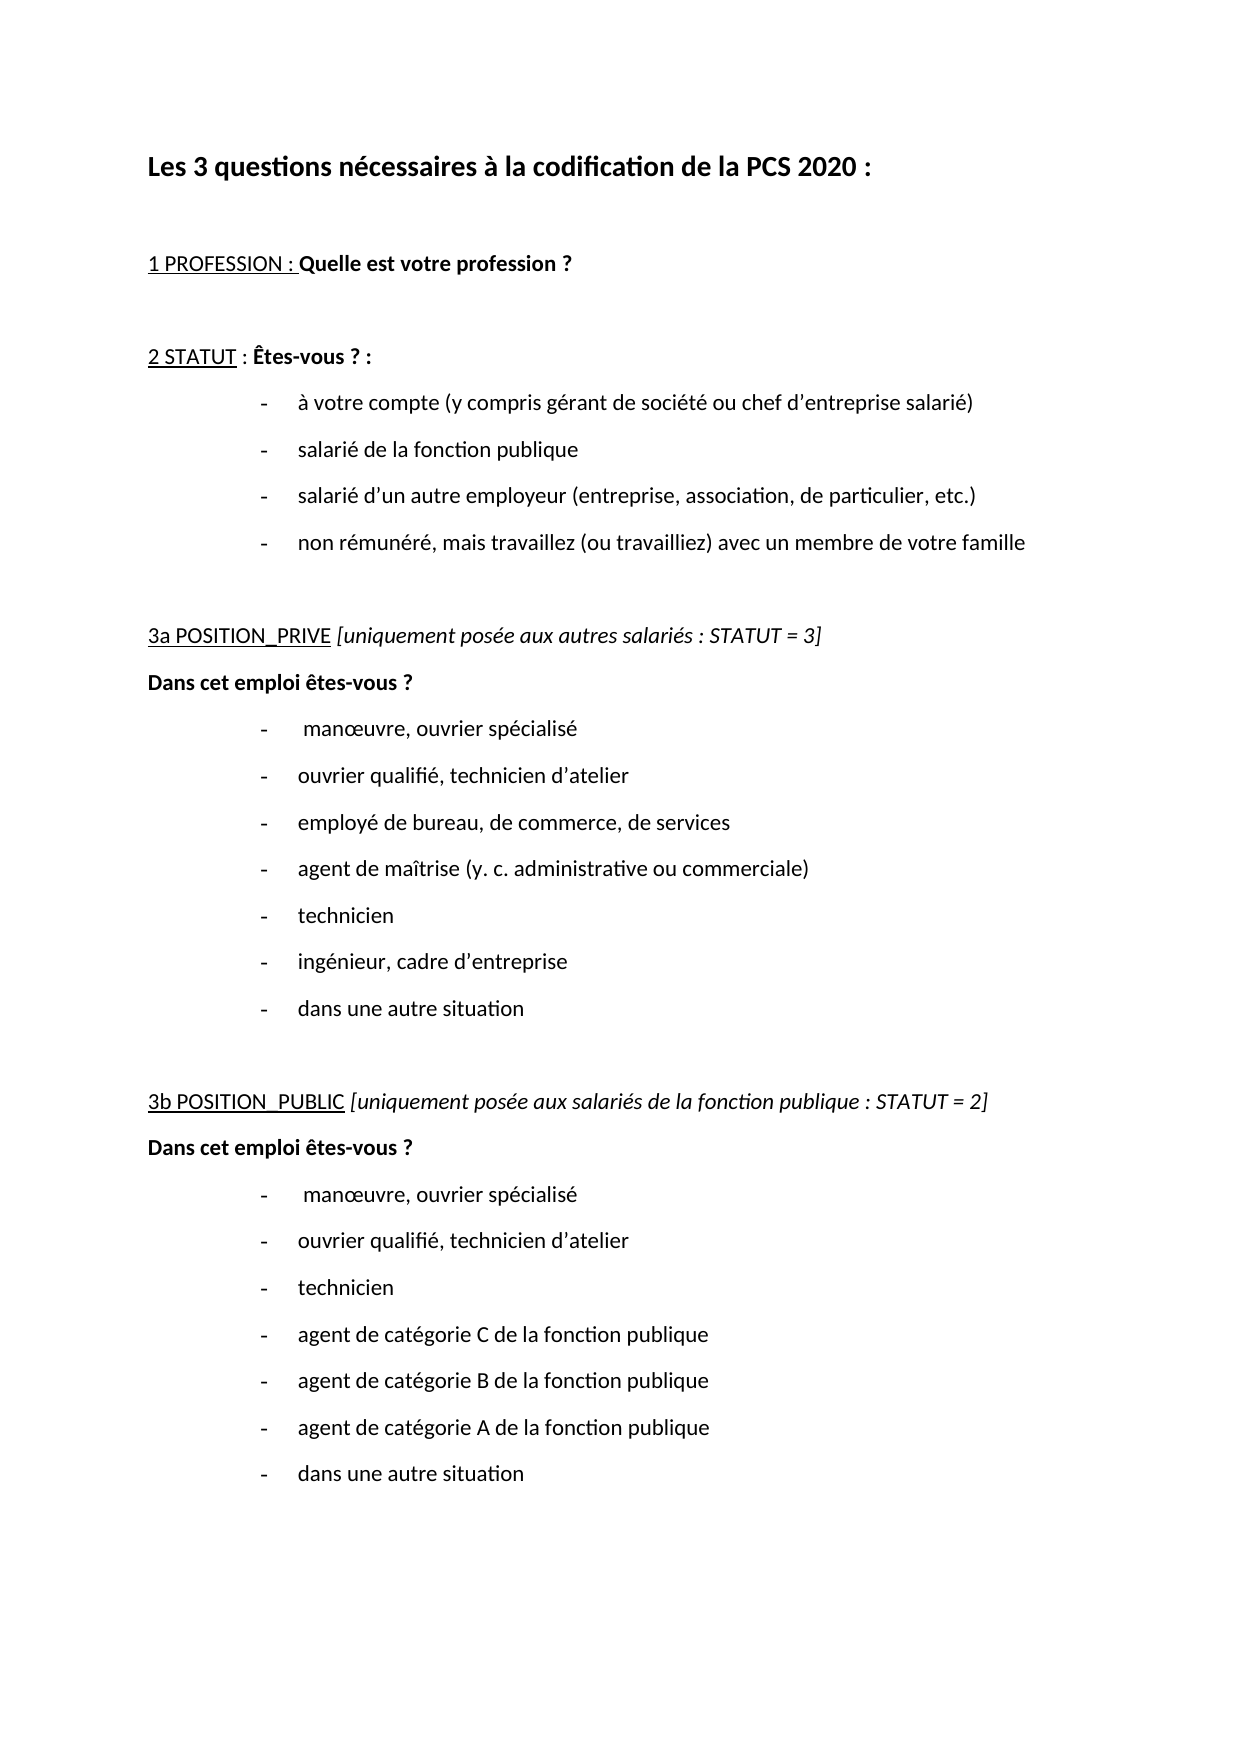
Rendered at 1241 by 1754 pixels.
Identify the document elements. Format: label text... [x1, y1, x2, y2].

list agent de maîtrise (y. c. administrative ou commerciale) [260, 854, 1093, 882]
list technicien [260, 901, 1093, 929]
list ingénieur, cadre d’entreprise [260, 947, 1093, 975]
list technicien [260, 1273, 1093, 1301]
list manœuvre, ouvrier spécialisé [260, 1180, 1093, 1208]
list ouvrier qualifié, technicien d’atelier [260, 761, 1093, 789]
text Dans cet emploi êtes-vous ? [148, 668, 1093, 696]
text Dans cet emploi êtes-vous ? [148, 1133, 1093, 1162]
text 1 PROFESSION : Quelle est votre profession ? [148, 249, 1093, 277]
list salarié d’un autre employeur (entreprise, association, de particulier, etc.) [260, 482, 1093, 510]
list salarié de la fonction publique [260, 435, 1093, 463]
list dans une autre situation [260, 994, 1093, 1022]
list agent de catégorie A de la fonction publique [260, 1413, 1093, 1441]
text Les 3 questions nécessaires à la codification de la PCS 2020 : [148, 148, 1093, 183]
list agent de catégorie C de la fonction publique [260, 1320, 1093, 1348]
list employé de bureau, de commerce, de services [260, 808, 1093, 836]
list manœuvre, ouvrier spécialisé [260, 714, 1093, 742]
list ouvrier qualifié, technicien d’atelier [260, 1227, 1093, 1255]
list à votre compte (y compris gérant de société ou chef d’entreprise salarié) [260, 388, 1093, 417]
text 3b POSITION_PUBLIC [uniquement posée aux salariés de la fonction publique : STATUT = 2] [148, 1087, 1093, 1115]
text 2 STATUT : Êtes-vous ? : [148, 342, 1093, 370]
list agent de catégorie B de la fonction publique [260, 1366, 1093, 1394]
list non rémunéré, mais travaillez (ou travailliez) avec un membre de votre famille [260, 528, 1093, 556]
list dans une autre situation [260, 1459, 1093, 1487]
text 3a POSITION_PRIVE [uniquement posée aux autres salariés : STATUT = 3] [148, 621, 1093, 649]
